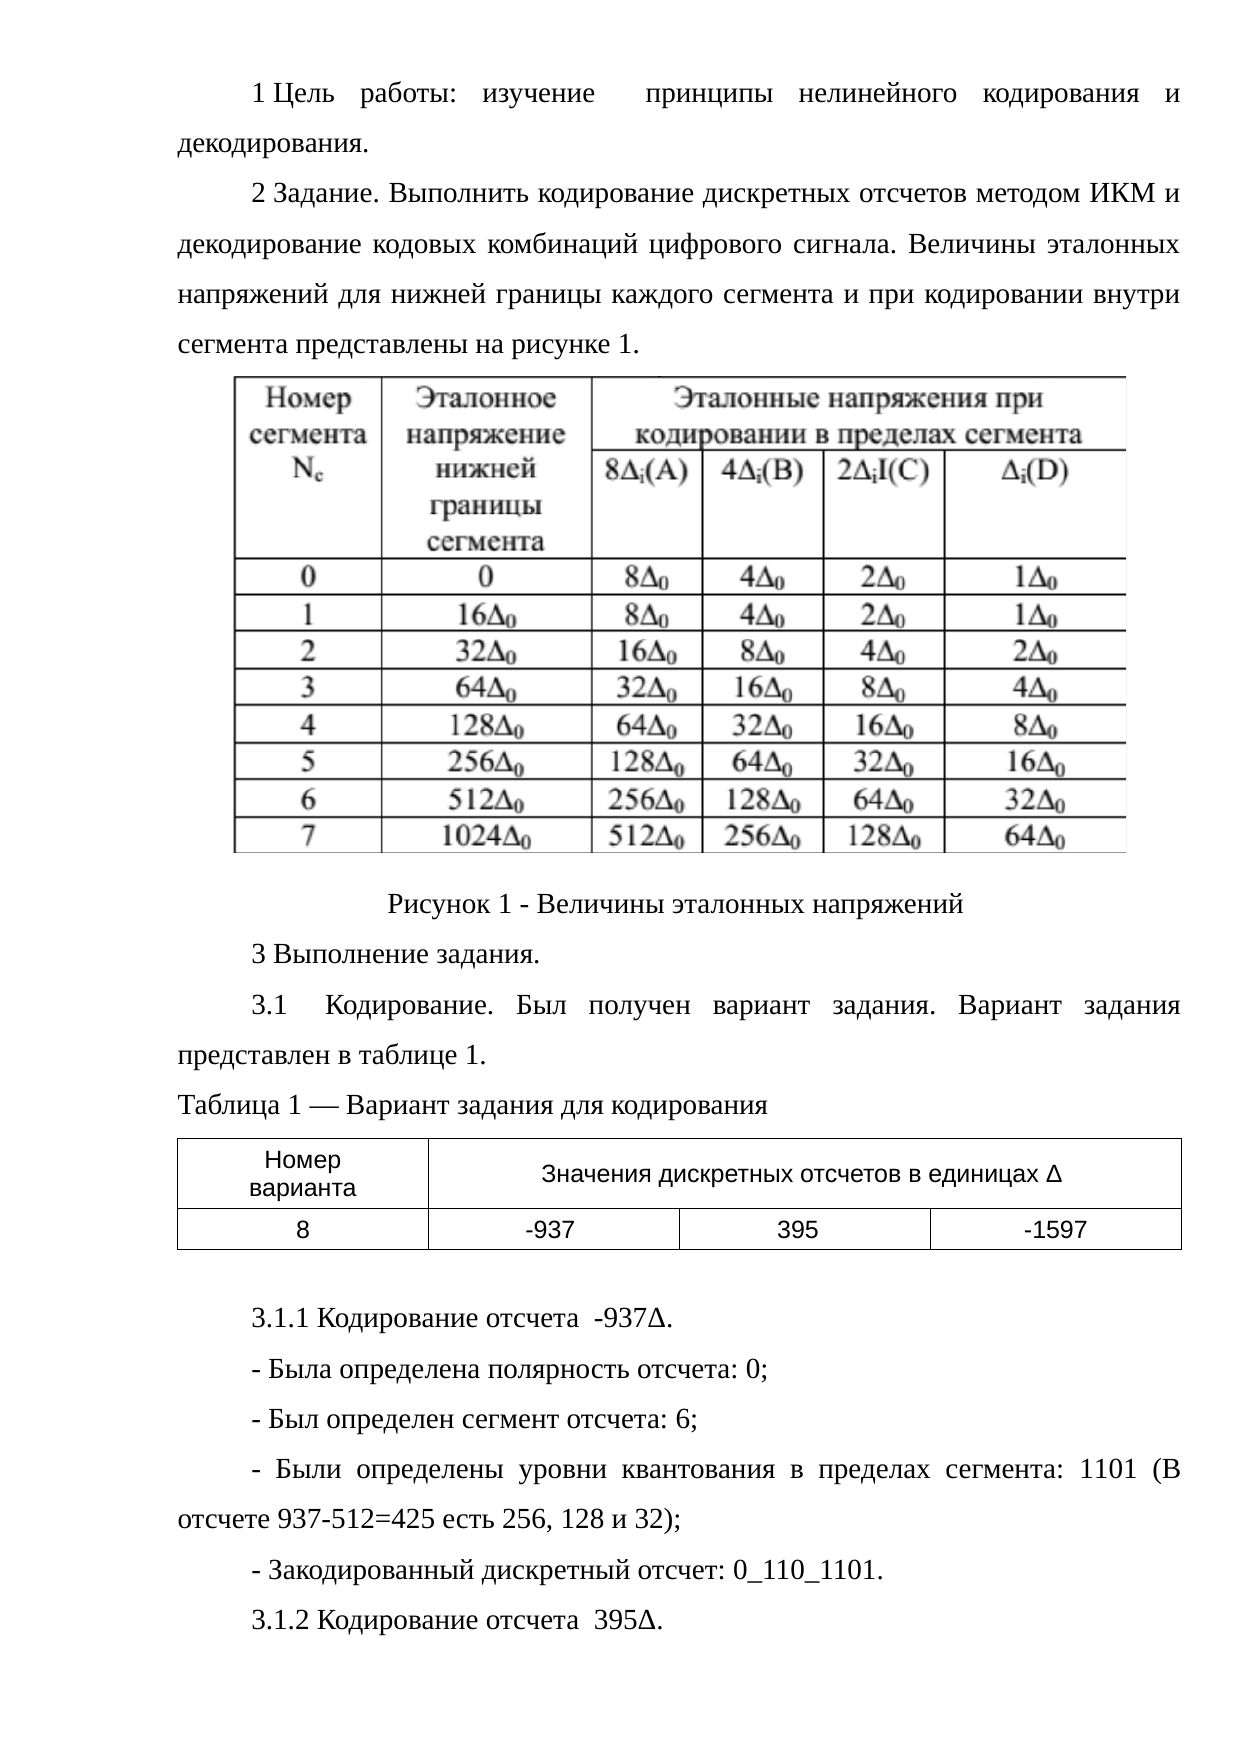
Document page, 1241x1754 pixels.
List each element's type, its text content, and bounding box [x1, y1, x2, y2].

text - Был определен сегмент отсчета: 6; [177, 1401, 1181, 1434]
list Кодирование. Был получен вариант задания. Вариант задания представлен в таблице 1. [177, 987, 1181, 1071]
table_cell -1597 [931, 1209, 1181, 1249]
text Таблица 1 — Вариант задания для кодирования [177, 1087, 1181, 1121]
picture [232, 376, 1127, 853]
table_cell -937 [429, 1209, 679, 1249]
list Кодирование отсчета -937Δ. [177, 1300, 1181, 1334]
list Кодирование отсчета 395Δ. [177, 1602, 1181, 1636]
table_cell 395 [680, 1209, 930, 1249]
text - Были определены уровни квантования в пределах сегмента: 1101 (В отсчете 937-512=425 есть 256, 128 и 32); [177, 1451, 1181, 1535]
text Рисунок 1 - Величины эталонных напряжений [177, 377, 1181, 920]
table_header Значения дискретных отсчетов в единицах Δ [429, 1139, 1181, 1208]
table_header Номер варианта [178, 1139, 428, 1208]
list Выполнение задания. [177, 937, 1181, 970]
text - Была определена полярность отсчета: 0; [177, 1351, 1181, 1384]
list Задание. Выполнить кодирование дискретных отсчетов методом ИКМ и декодирование кодовых комбинаций цифрового сигнала. Величины эталонных напряжений для нижней границы каждого сегмента и при кодировании внутри сегмента представлены на рисунке 1. [177, 176, 1181, 360]
text - Закодированный дискретный отсчет: 0_110_1101. [177, 1552, 1181, 1586]
table_cell 8 [178, 1209, 428, 1249]
list Цель работы: изучение принципы нелинейного кодирования и декодирования. [177, 75, 1181, 159]
